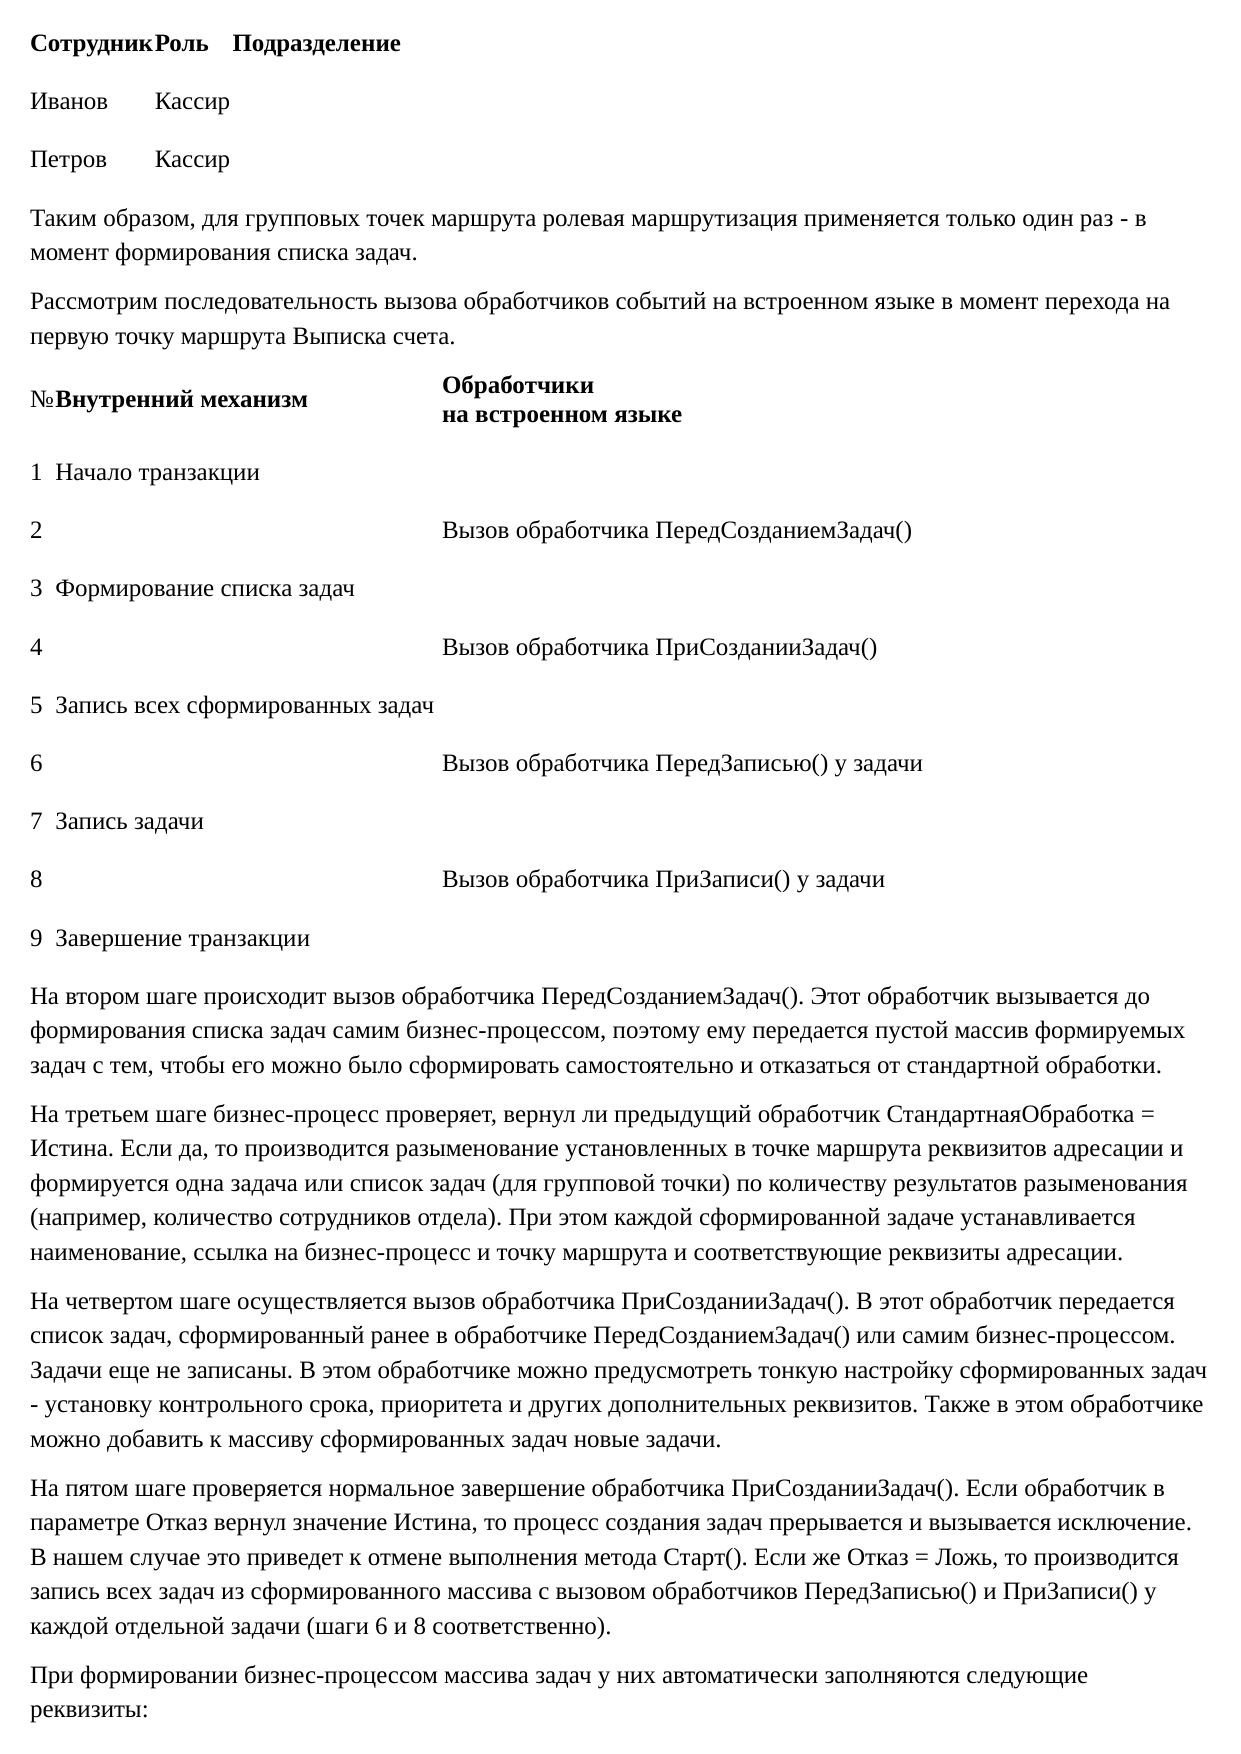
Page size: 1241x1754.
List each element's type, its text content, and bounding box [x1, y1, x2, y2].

table_cell [55, 748, 442, 806]
table_cell [442, 573, 924, 632]
table_cell Иванов [30, 86, 154, 144]
table_cell Петров [30, 145, 154, 203]
table_cell Вызов обработчика ПередЗаписью() у задачи [442, 748, 924, 806]
table_header Сотрудник [30, 28, 154, 86]
table_header Подразделение [232, 28, 403, 86]
table_cell [442, 457, 924, 515]
table_cell 5 [30, 690, 55, 748]
table_header № [30, 370, 55, 457]
table_cell 4 [30, 632, 55, 690]
table_cell Вызов обработчика ПриЗаписи() у задачи [442, 865, 924, 923]
table_cell [55, 632, 442, 690]
table_cell Формирование списка задач [55, 573, 442, 632]
table_cell 9 [30, 923, 55, 981]
table_cell 7 [30, 806, 55, 864]
table_cell Кассир [155, 86, 232, 144]
table_cell Завершение транзакции [55, 923, 442, 981]
table_header Внутренний механизм [55, 370, 442, 457]
table_cell Кассир [155, 145, 232, 203]
text На третьем шаге бизнес-процесс проверяет, вернул ли предыдущий обработчик СтандартнаяОбработка = Истина. Если да, то производится разыменование установленных в точке маршрута реквизитов адресации и формируется одна задача или список задач (для групповой точки) по количеству результатов разыменования (например, количество сотрудников отдела). При этом каждой сформированной задаче устанавливается наименование, ссылка на бизнес-процесс и точку маршрута и соответствующие реквизиты адресации. [30, 1099, 1211, 1266]
text На пятом шаге проверяется нормальное завершение обработчика ПриСозданииЗадач(). Если обработчик в параметре Отказ вернул значение Истина, то процесс создания задач прерывается и вызывается исключение. В нашем случае это приведет к отмене выполнения метода Старт(). Если же Отказ = Ложь, то производится запись всех задач из сформированного массива с вызовом обработчиков ПередЗаписью() и ПриЗаписи() у каждой отдельной задачи (шаги 6 и 8 соответственно). [30, 1473, 1211, 1639]
table_cell 8 [30, 865, 55, 923]
table_cell 6 [30, 748, 55, 806]
table_cell 1 [30, 457, 55, 515]
table_cell Запись задачи [55, 806, 442, 864]
table_cell Вызов обработчика ПриСозданииЗадач() [442, 632, 924, 690]
table_cell 3 [30, 573, 55, 632]
table_cell Запись всех сформированных задач [55, 690, 442, 748]
table_header Роль [155, 28, 232, 86]
table_cell [442, 690, 924, 748]
text На втором шаге происходит вызов обработчика ПередСозданиемЗадач(). Этот обработчик вызывается до формирования списка задач самим бизнес-процессом, поэтому ему передается пустой массив формируемых задач с тем, чтобы его можно было сформировать самостоятельно и отказаться от стандартной обработки. [30, 981, 1211, 1079]
table_cell Начало транзакции [55, 457, 442, 515]
table_cell [442, 806, 924, 864]
table_cell [232, 86, 403, 144]
text Таким образом, для групповых точек маршрута ролевая маршрутизация применяется только один раз ‑ в момент формирования списка задач. [30, 203, 1211, 266]
table_header Обработчики на встроенном языке [442, 370, 924, 457]
table_cell [442, 923, 924, 981]
table_cell Вызов обработчика ПередСозданиемЗадач() [442, 515, 924, 573]
table_cell [232, 145, 403, 203]
table_cell [55, 515, 442, 573]
table_cell 2 [30, 515, 55, 573]
text При формировании бизнес-процессом массива задач у них автоматически заполняются следующие реквизиты: [30, 1660, 1211, 1723]
text Рассмотрим последовательность вызова обработчиков событий на встроенном языке в момент перехода на первую точку маршрута Выписка счета. [30, 286, 1211, 349]
table_cell [55, 865, 442, 923]
text На четвертом шаге осуществляется вызов обработчика ПриСозданииЗадач(). В этот обработчик передается список задач, сформированный ранее в обработчике ПередСозданиемЗадач() или самим бизнес-процессом. Задачи еще не записаны. В этом обработчике можно предусмотреть тонкую настройку сформированных задач ‑ установку контрольного срока, приоритета и других дополнительных реквизитов. Также в этом обработчике можно добавить к массиву сформированных задач новые задачи. [30, 1286, 1211, 1453]
